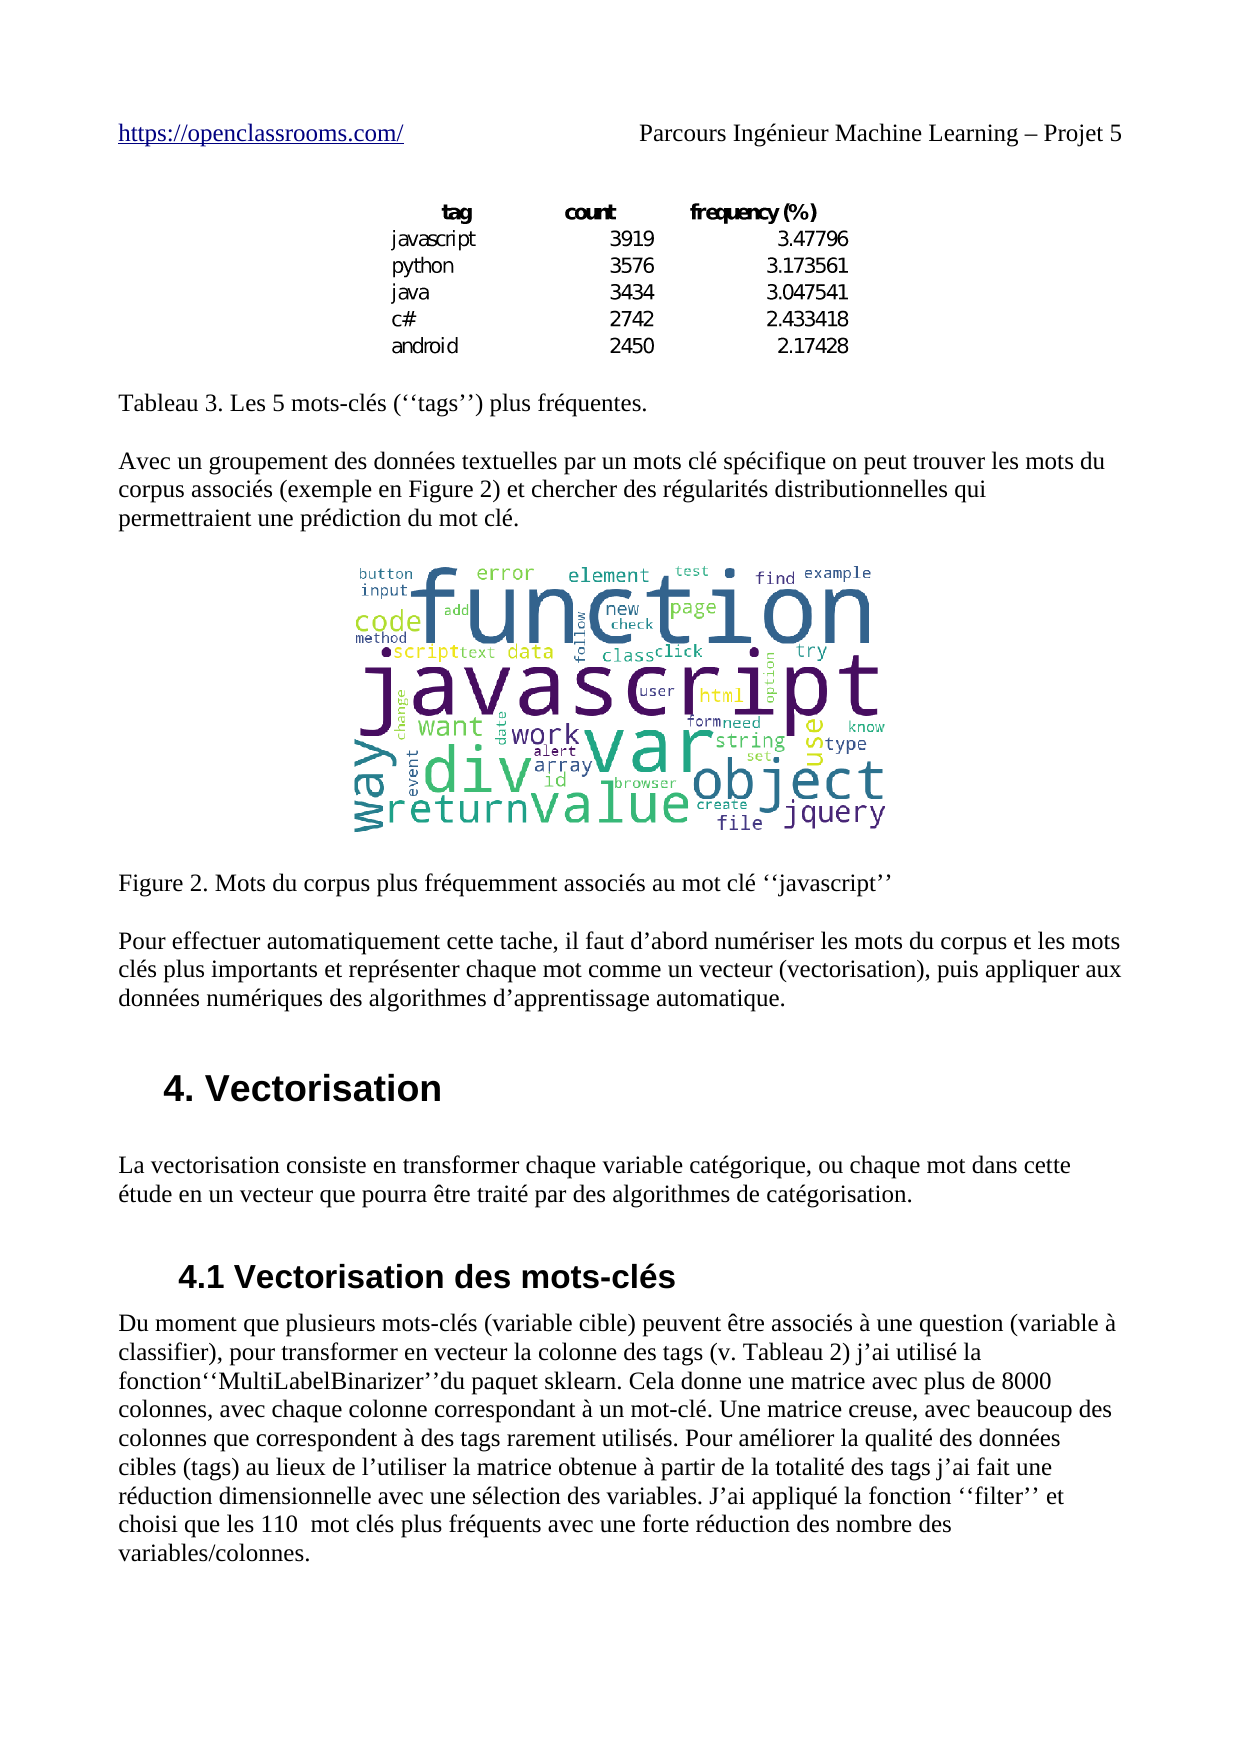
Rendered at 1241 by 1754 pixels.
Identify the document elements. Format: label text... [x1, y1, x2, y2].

text Du moment que plusieurs mots-clés (variable cible) peuvent être associés à une question (variable à classifier), pour transformer en vecteur la colonne des tags (v. Tableau 2) j’ai utilisé la fonction‘‘MultiLabelBinarizer’’du paquet sklearn. Cela donne une matrice avec plus de 8000 colonnes, avec chaque colonne correspondant à un mot-clé. Une matrice creuse, avec beaucoup des colonnes que correspondent à des tags rarement utilisés. Pour améliorer la qualité des données cibles (tags) au lieux de l’utiliser la matrice obtenue à partir de la totalité des tags j’ai fait une réduction dimensionnelle avec une sélection des variables. J’ai appliqué la fonction ‘‘filter’’ et choisi que les 110 mot clés plus fréquents avec une forte réduction des nombre des variables/colonnes. [118, 1308, 1122, 1567]
subtitle 4. Vectorisation [118, 1066, 1122, 1109]
text Pour effectuer automatiquement cette tache, il faut d’abord numériser les mots du corpus et les mots clés plus importants et représenter chaque mot comme un vecteur (vectorisation), puis appliquer aux données numériques des algorithmes d’apprentissage automatique. [118, 926, 1122, 1012]
text La vectorisation consiste en transformer chaque variable catégorique, ou chaque mot dans cette étude en un vecteur que pourra être traité par des algorithmes de catégorisation. [118, 1150, 1122, 1208]
text Figure 2. Mots du corpus plus fréquemment associés au mot clé ‘‘javascript’’ [118, 868, 1122, 897]
text Tableau 3. Les 5 mots-clés (‘‘tags’’) plus fréquentes. [118, 388, 1122, 417]
picture [389, 176, 851, 360]
text Avec un groupement des données textuelles par un mots clé spécifique on peut trouver les mots du corpus associés (exemple en Figure 2) et chercher des régularités distributionnelles qui permettraient une prédiction du mot clé. [118, 446, 1122, 532]
subtitle 4.1 Vectorisation des mots-clés [118, 1257, 1122, 1296]
picture [346, 560, 894, 840]
